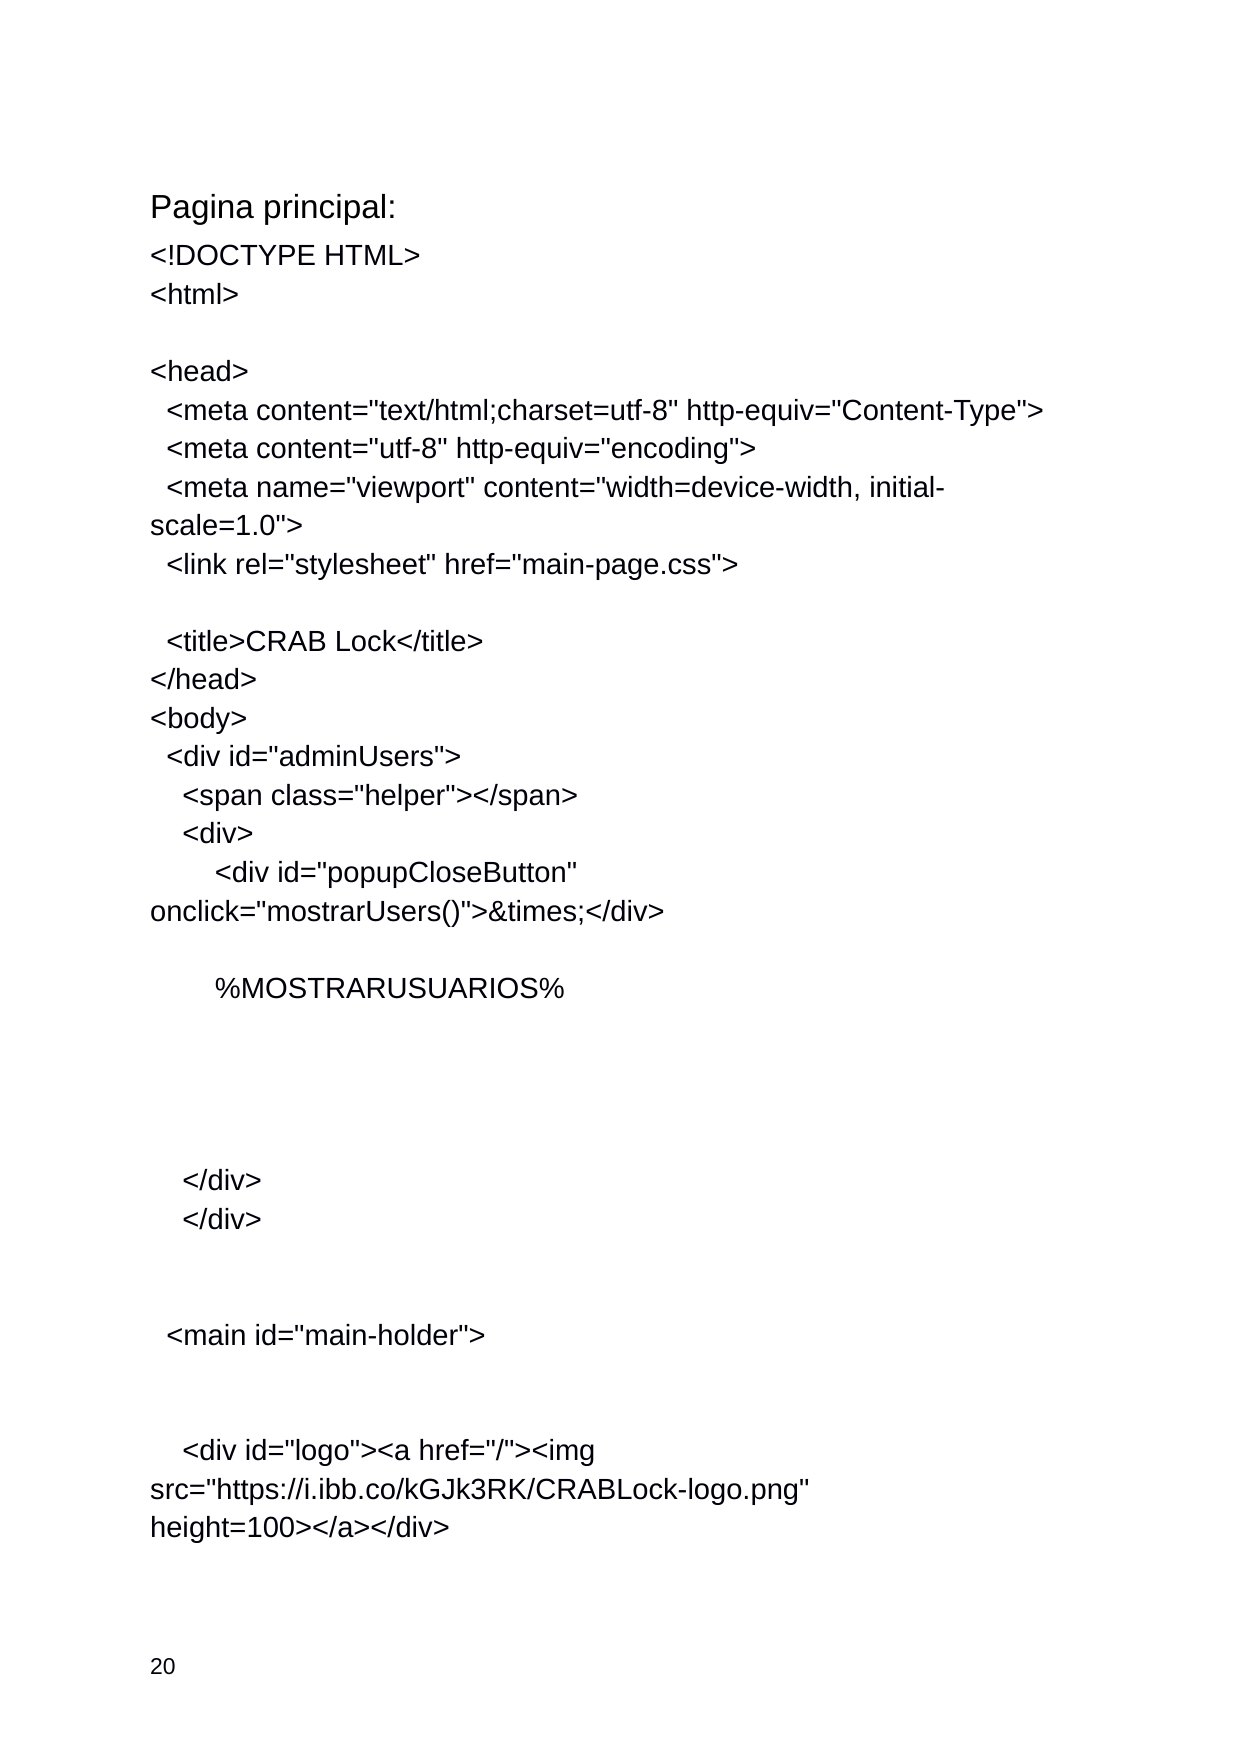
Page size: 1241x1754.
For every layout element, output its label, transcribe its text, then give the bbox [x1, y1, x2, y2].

text <meta content="utf-8" http-equiv="encoding"> [150, 431, 1090, 465]
text <meta name="viewport" content="width=device-width, initial-scale=1.0"> [150, 470, 1090, 542]
text <html> [150, 277, 1090, 311]
text %MOSTRARUSUARIOS% [150, 971, 1090, 1004]
text <title>CRAB Lock</title> [150, 624, 1090, 657]
text </head> [150, 662, 1090, 696]
text <body> [150, 701, 1090, 734]
text <!DOCTYPE HTML> [150, 238, 1090, 272]
text <link rel="stylesheet" href="main-page.css"> [150, 547, 1090, 580]
text <div id="adminUsers"> [150, 739, 1090, 773]
text </div> [150, 1163, 1090, 1197]
text <div id="logo"><a href="/"><img src="https://i.ibb.co/kGJk3RK/CRABLock-logo.png" height=100></a></div> [150, 1433, 1090, 1544]
subtitle Pagina principal: [150, 187, 1090, 226]
text <div id="popupCloseButton" onclick="mostrarUsers()">&times;</div> [150, 855, 1090, 927]
text </div> [150, 1202, 1090, 1236]
text <main id="main-holder"> [150, 1318, 1090, 1351]
text <head> [150, 354, 1090, 388]
text <meta content="text/html;charset=utf-8" http-equiv="Content-Type"> [150, 393, 1090, 426]
text <span class="helper"></span> [150, 778, 1090, 812]
text <div> [150, 817, 1090, 850]
